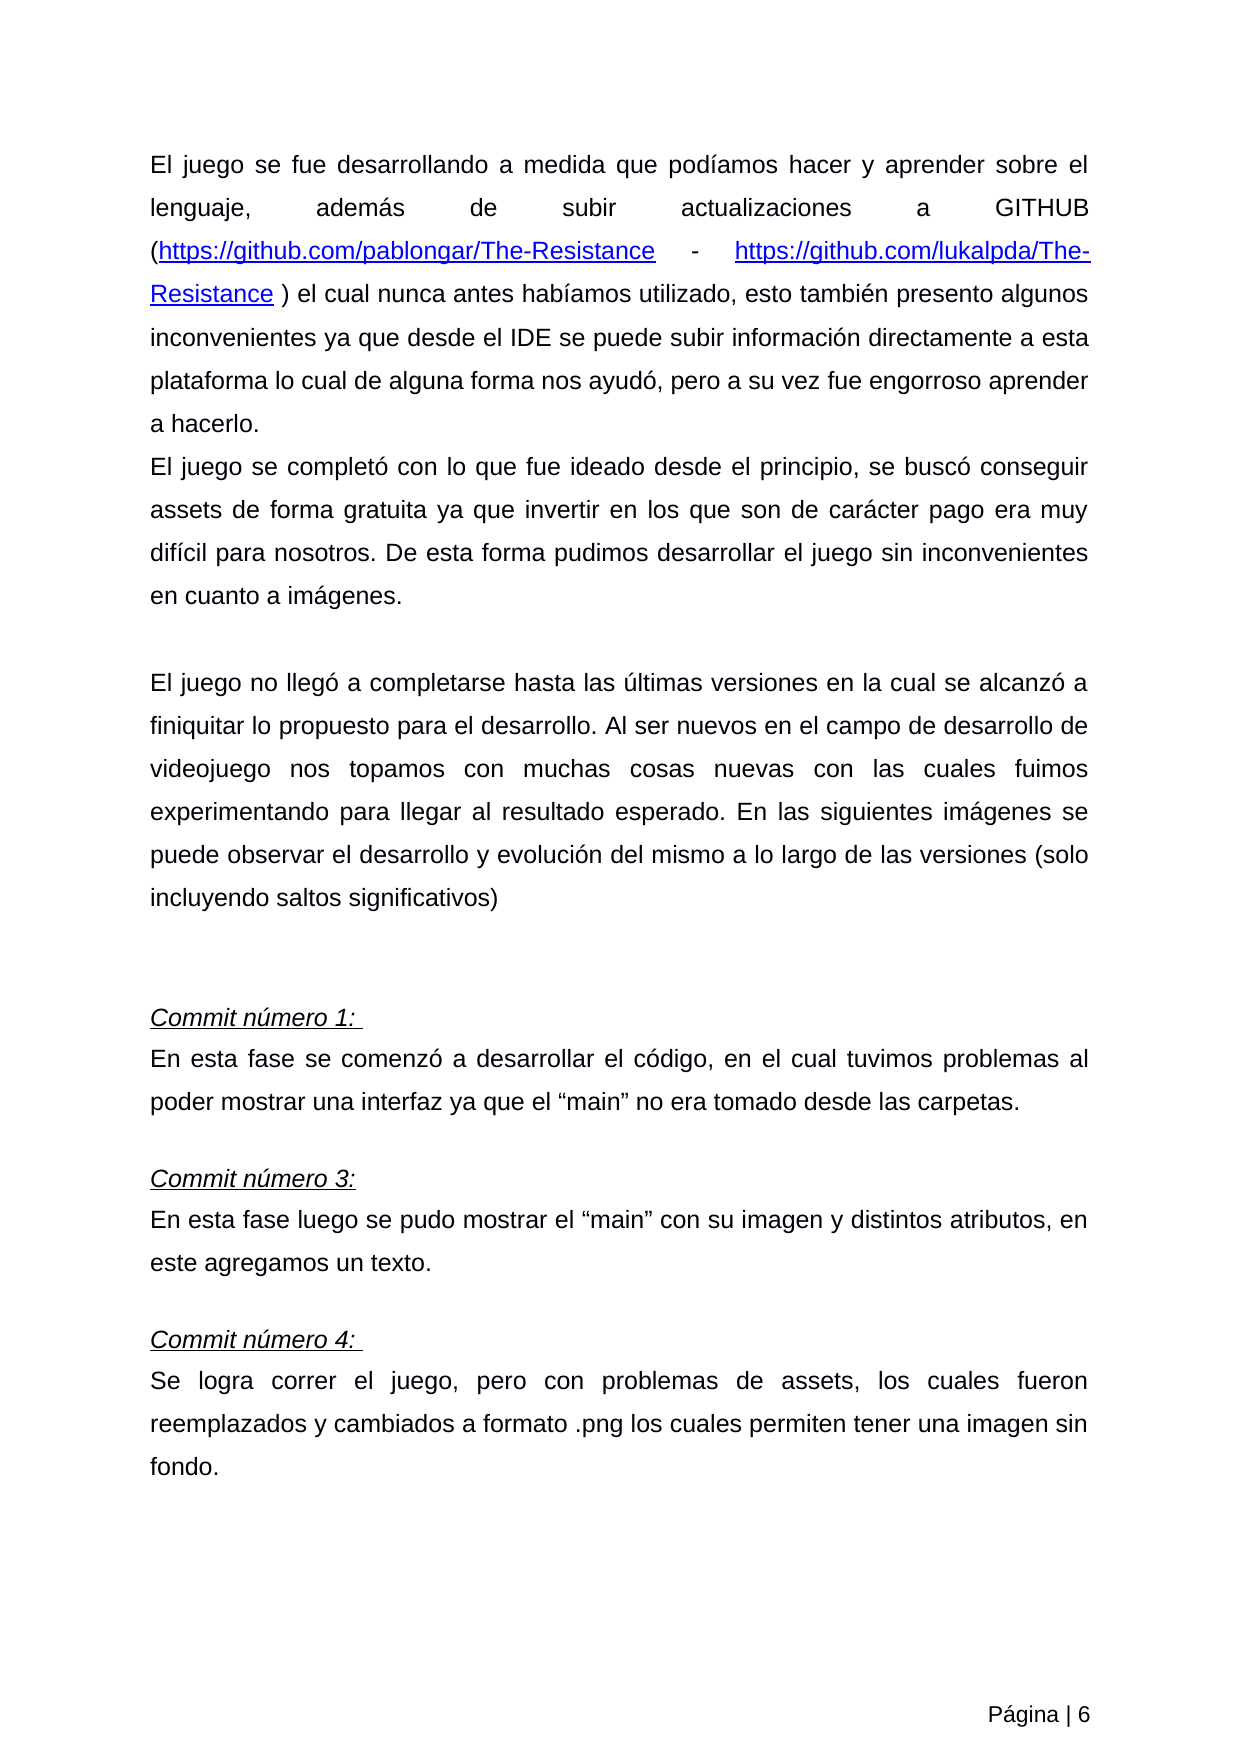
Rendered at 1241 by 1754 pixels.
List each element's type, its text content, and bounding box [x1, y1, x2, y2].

subtitle Commit número 3: [150, 1164, 1090, 1192]
subtitle Commit número 1: [150, 1003, 1090, 1031]
text El juego no llegó a completarse hasta las últimas versiones en la cual se alcanzó a finiquitar lo propuesto para el desarrollo. Al ser nuevos en el campo de desarrollo de videojuego nos topamos con muchas cosas nuevas con las cuales fuimos experimentando para llegar al resultado esperado. En las siguientes imágenes se puede observar el desarrollo y evolución del mismo a lo largo de las versiones (solo incluyendo saltos significativos) [150, 667, 1090, 912]
text Se logra correr el juego, pero con problemas de assets, los cuales fueron reemplazados y cambiados a formato .png los cuales permiten tener una imagen sin fondo. [150, 1366, 1090, 1481]
text El juego se completó con lo que fue ideado desde el principio, se buscó conseguir assets de forma gratuita ya que invertir en los que son de carácter pago era muy difícil para nosotros. De esta forma pudimos desarrollar el juego sin inconvenientes en cuanto a imágenes. [150, 452, 1090, 610]
text El juego se fue desarrollando a medida que podíamos hacer y aprender sobre el lenguaje, además de subir actualizaciones a GITHUB (https://github.com/pablongar/The-Resistance - https://github.com/lukalpda/The-Resistance ) el cual nunca antes habíamos utilizado, esto también presento algunos inconvenientes ya que desde el IDE se puede subir información directamente a esta plataforma lo cual de alguna forma nos ayudó, pero a su vez fue engorroso aprender a hacerlo. [150, 150, 1090, 437]
subtitle Commit número 4: [150, 1324, 1090, 1353]
text En esta fase luego se pudo mostrar el “main” con su imagen y distintos atributos, en este agregamos un texto. [150, 1205, 1090, 1277]
text En esta fase se comenzó a desarrollar el código, en el cual tuvimos problemas al poder mostrar una interfaz ya que el “main” no era tomado desde las carpetas. [150, 1044, 1090, 1116]
